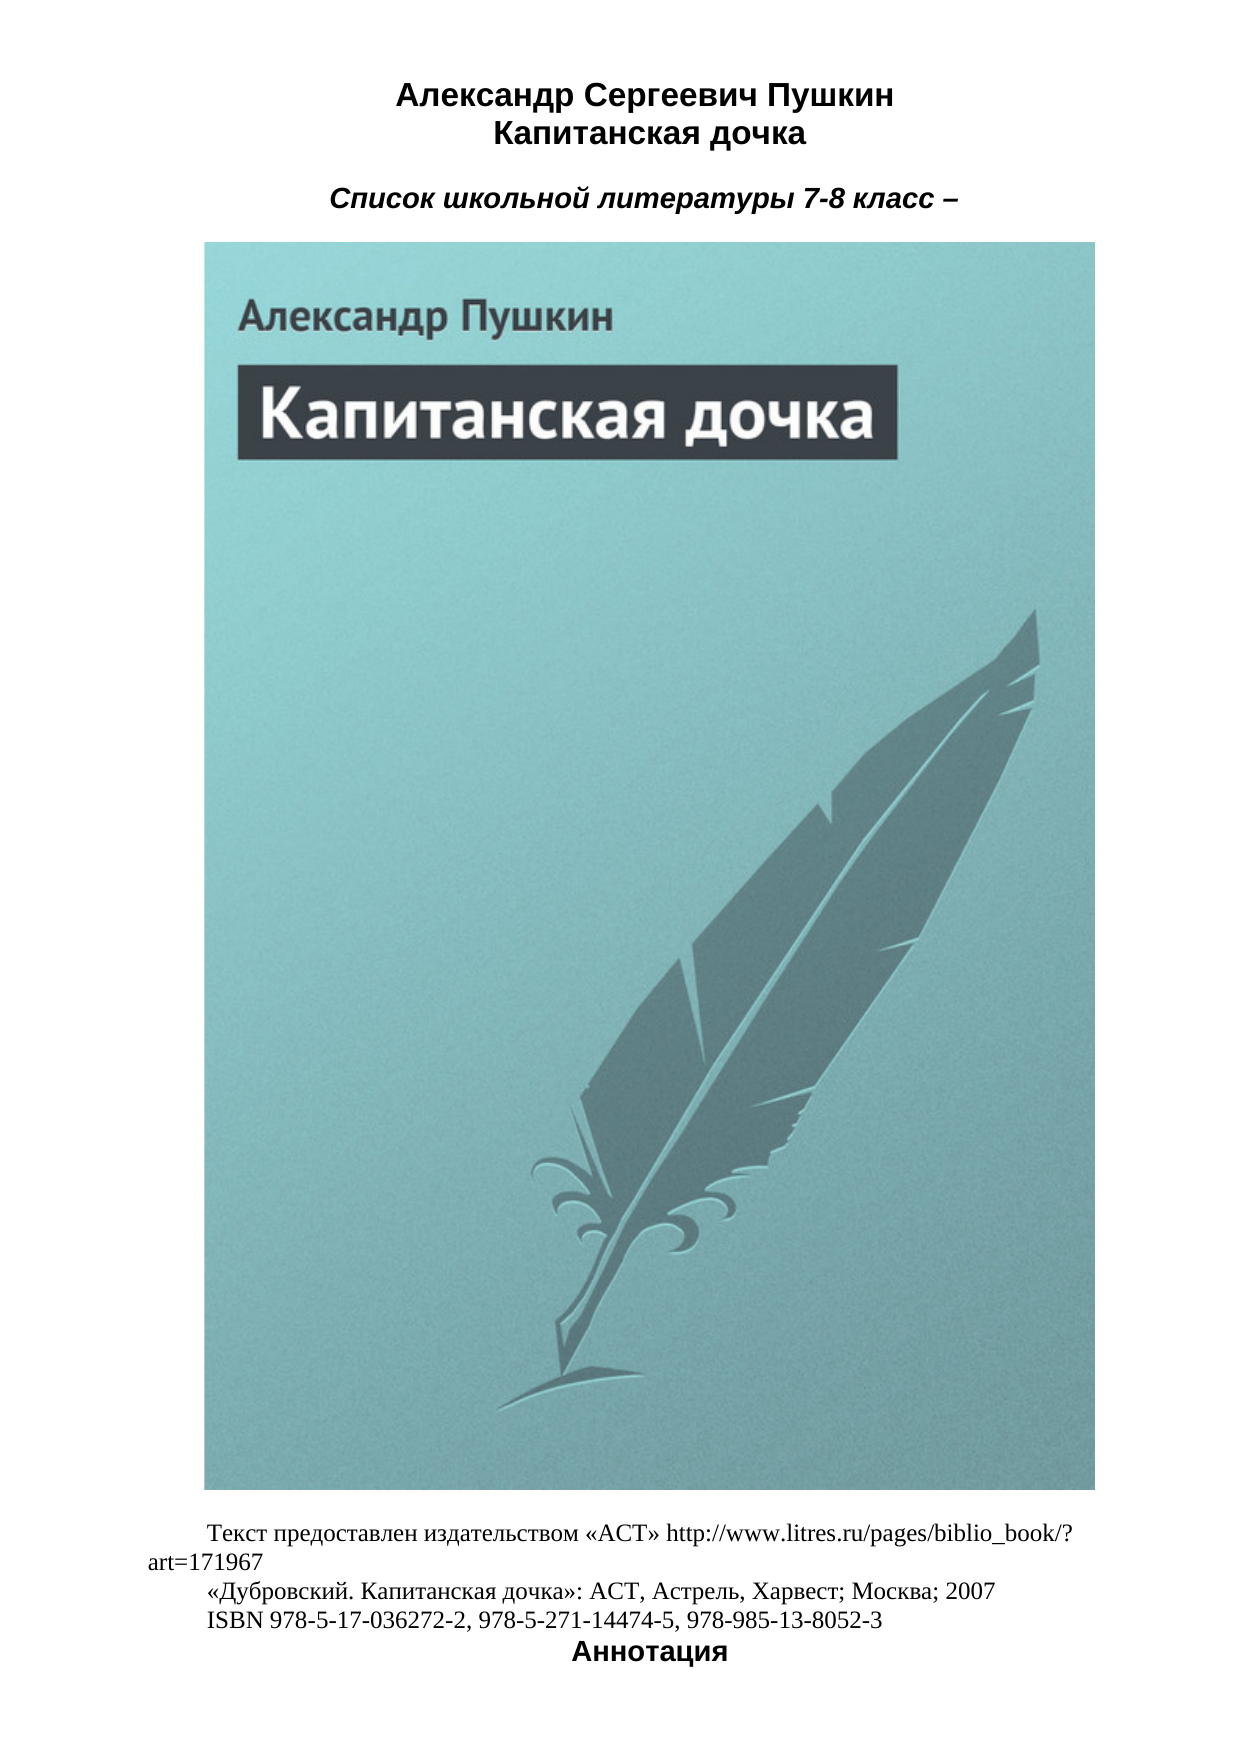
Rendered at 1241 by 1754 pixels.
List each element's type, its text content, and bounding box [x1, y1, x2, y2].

text ISBN 978‑5‑17‑036272‑2, 978‑5‑271‑14474‑5, 978‑985‑13‑8052‑3 [148, 1605, 1152, 1633]
subtitle Список школьной литературы 7-8 класс – [148, 181, 1152, 214]
text Текст предоставлен издательством «АСТ» http://www.litres.ru/pages/biblio_book/?art=171967 [148, 1518, 1152, 1576]
subtitle Капитанская дочка [148, 113, 1152, 152]
subtitle Аннотация [148, 1633, 1152, 1667]
text «Дубровский. Капитанская дочка»: АСТ, Астрель, Харвест; Москва; 2007 [148, 1576, 1152, 1605]
subtitle Александр Сергеевич Пушкин [148, 75, 1152, 113]
